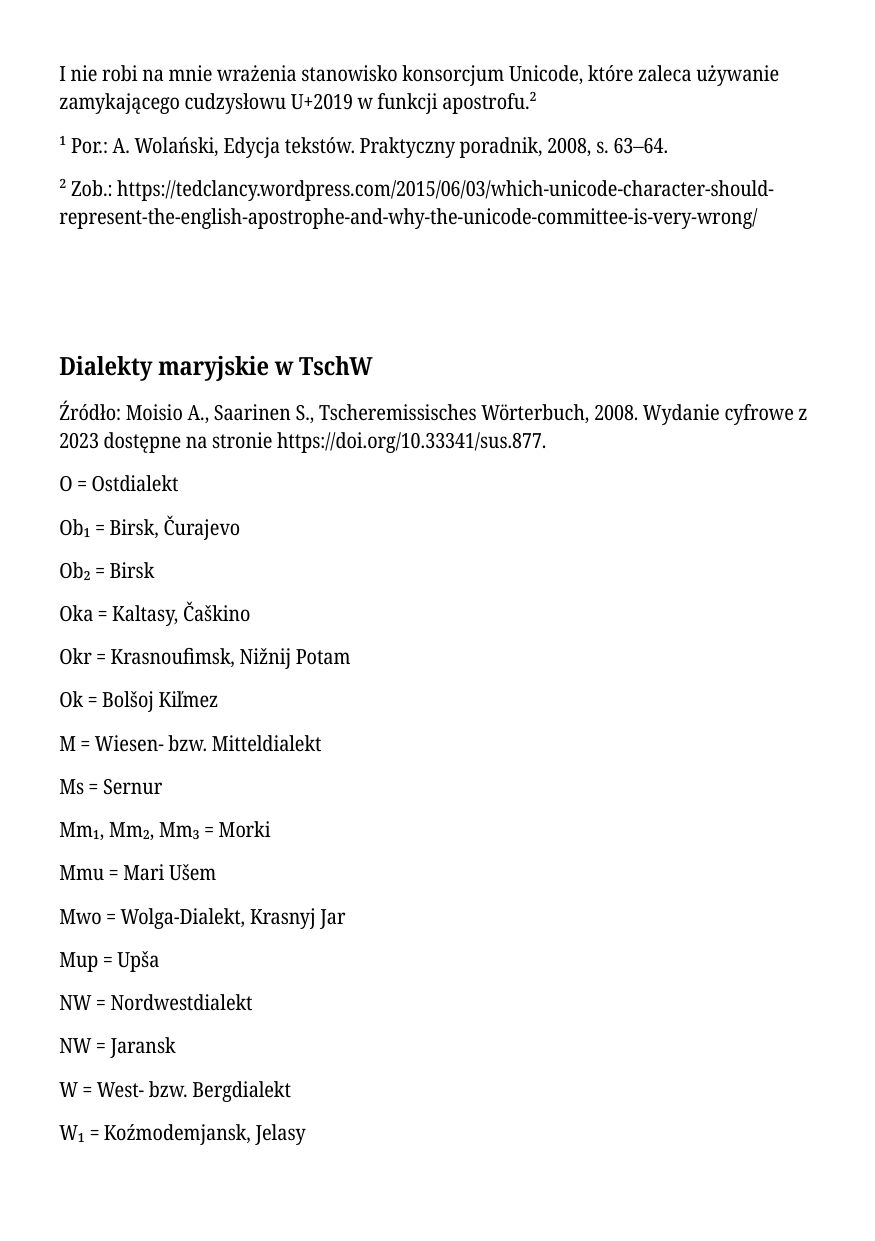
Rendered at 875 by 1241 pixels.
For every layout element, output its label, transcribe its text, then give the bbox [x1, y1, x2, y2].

text Ms = Sernur [59, 772, 815, 801]
text Mm₁, Mm₂, Mm₃ = Morki [59, 815, 815, 844]
text Ob₂ = Birsk [59, 556, 815, 584]
text M = Wiesen- bzw. Mitteldialekt [59, 729, 815, 757]
text Źródło: Moisio A., Saarinen S., Tscheremissisches Wörterbuch, 2008. Wydanie cyfrowe z 2023 dostępne na stronie https://doi.org/10.33341/sus.877. [59, 398, 815, 455]
text NW = Nordwestdialekt [59, 988, 815, 1017]
text ² Zob.: https://tedclancy.wordpress.com/2015/06/03/which-unicode-character-should-represent-the-english-apostrophe-and-why-the-unicode-committee-is-very-wrong/ [59, 174, 815, 231]
text Ok = Bolšoj Kiľmez [59, 686, 815, 714]
text Mmu = Mari Ušem [59, 858, 815, 887]
text ¹ Por.: A. Wolański, Edycja tekstów. Praktyczny poradnik, 2008, s. 63–64. [59, 131, 815, 159]
text Okr = Krasnoufimsk, Nižnij Potam [59, 642, 815, 671]
text Mwo = Wolga-Dialekt, Krasnyj Jar [59, 902, 815, 930]
text NW = Jaransk [59, 1031, 815, 1060]
subtitle Dialekty maryjskie w TschW [59, 349, 815, 383]
text W₁ = Koźmodemjansk, Jelasy [59, 1118, 815, 1146]
text I nie robi na mnie wrażenia stanowisko konsorcjum Unicode, które zaleca używanie zamykającego cudzysłowu U+2019 w funkcji apostrofu.² [59, 59, 815, 116]
text Mup = Upša [59, 945, 815, 973]
text Oka = Kaltasy, Čaškino [59, 599, 815, 628]
text W = West- bzw. Bergdialekt [59, 1075, 815, 1103]
text Ob₁ = Birsk, Čurajevo [59, 513, 815, 541]
text O = Ostdialekt [59, 469, 815, 498]
